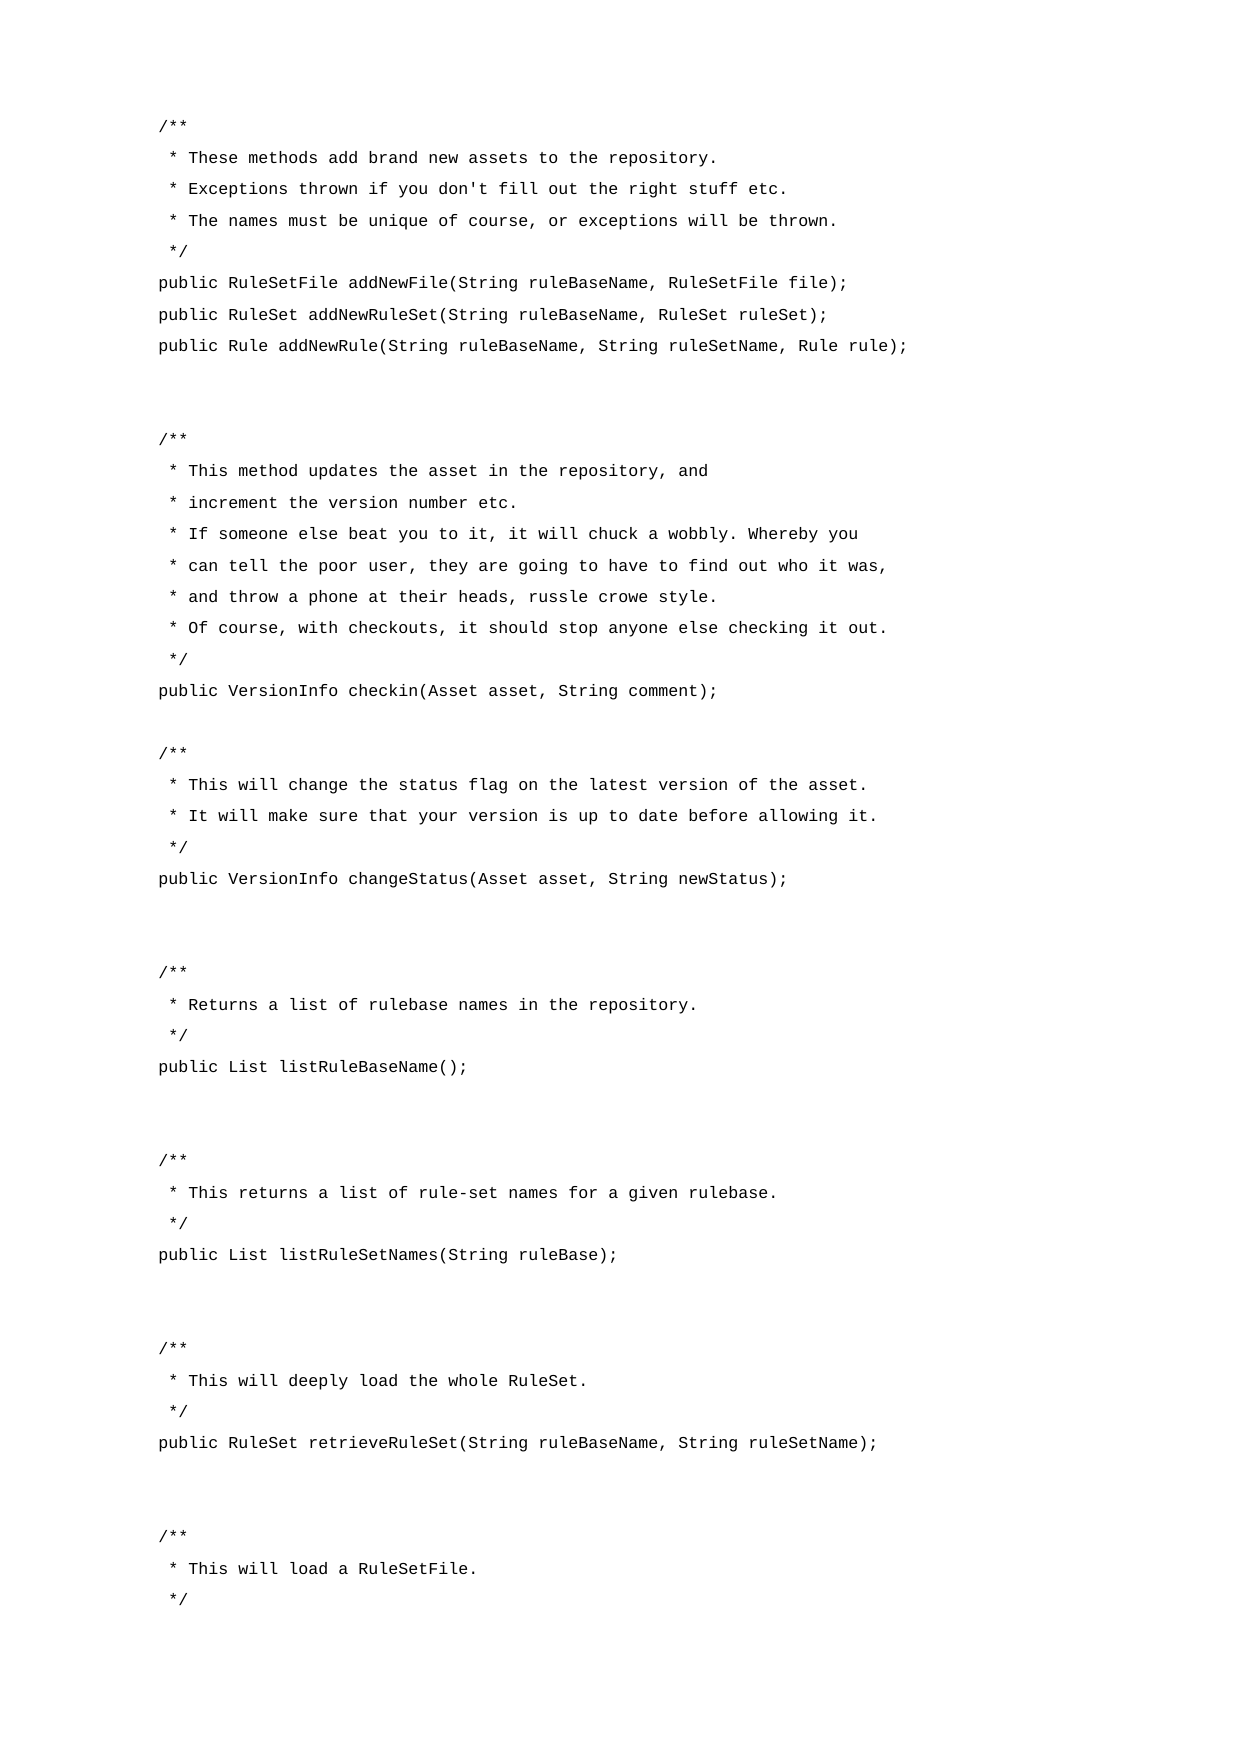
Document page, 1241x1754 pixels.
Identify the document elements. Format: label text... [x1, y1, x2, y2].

text * The names must be unique of course, or exceptions will be thrown. [118, 212, 1122, 231]
text public RuleSet retrieveRuleSet(String ruleBaseName, String ruleSetName); [118, 1435, 1122, 1454]
text public Rule addNewRule(String ruleBaseName, String ruleSetName, Rule rule); [118, 338, 1122, 356]
text */ [118, 243, 1122, 262]
text public List listRuleSetNames(String ruleBase); [118, 1247, 1122, 1266]
text * These methods add brand new assets to the repository. [118, 149, 1122, 168]
text public RuleSetFile addNewFile(String ruleBaseName, RuleSetFile file); [118, 275, 1122, 294]
text * This will load a RuleSetFile. [118, 1560, 1122, 1579]
text public RuleSet addNewRuleSet(String ruleBaseName, RuleSet ruleSet); [118, 306, 1122, 325]
text * Returns a list of rulebase names in the repository. [118, 996, 1122, 1015]
text /** [118, 1153, 1122, 1172]
text * This method updates the asset in the repository, and [118, 463, 1122, 482]
text public VersionInfo checkin(Asset asset, String comment); [118, 682, 1122, 701]
text * can tell the poor user, they are going to have to find out who it was, [118, 557, 1122, 576]
text /** [118, 965, 1122, 983]
text */ [118, 1592, 1122, 1611]
text /** [118, 1529, 1122, 1548]
text * Exceptions thrown if you don't fill out the right stuff etc. [118, 181, 1122, 200]
text */ [118, 839, 1122, 858]
text * This will deeply load the whole RuleSet. [118, 1372, 1122, 1391]
text /** [118, 745, 1122, 764]
text * This returns a list of rule-set names for a given rulebase. [118, 1184, 1122, 1203]
text /** [118, 432, 1122, 451]
text /** [118, 1341, 1122, 1360]
text * This will change the status flag on the latest version of the asset. [118, 777, 1122, 795]
text * increment the version number etc. [118, 494, 1122, 513]
text * It will make sure that your version is up to date before allowing it. [118, 808, 1122, 827]
text /** [118, 118, 1122, 137]
text * Of course, with checkouts, it should stop anyone else checking it out. [118, 620, 1122, 639]
text */ [118, 1216, 1122, 1234]
text * If someone else beat you to it, it will chuck a wobbly. Whereby you [118, 526, 1122, 544]
text public VersionInfo changeStatus(Asset asset, String newStatus); [118, 871, 1122, 889]
text */ [118, 1404, 1122, 1422]
text */ [118, 1027, 1122, 1046]
text * and throw a phone at their heads, russle crowe style. [118, 588, 1122, 607]
text public List listRuleBaseName(); [118, 1059, 1122, 1078]
text */ [118, 651, 1122, 670]
